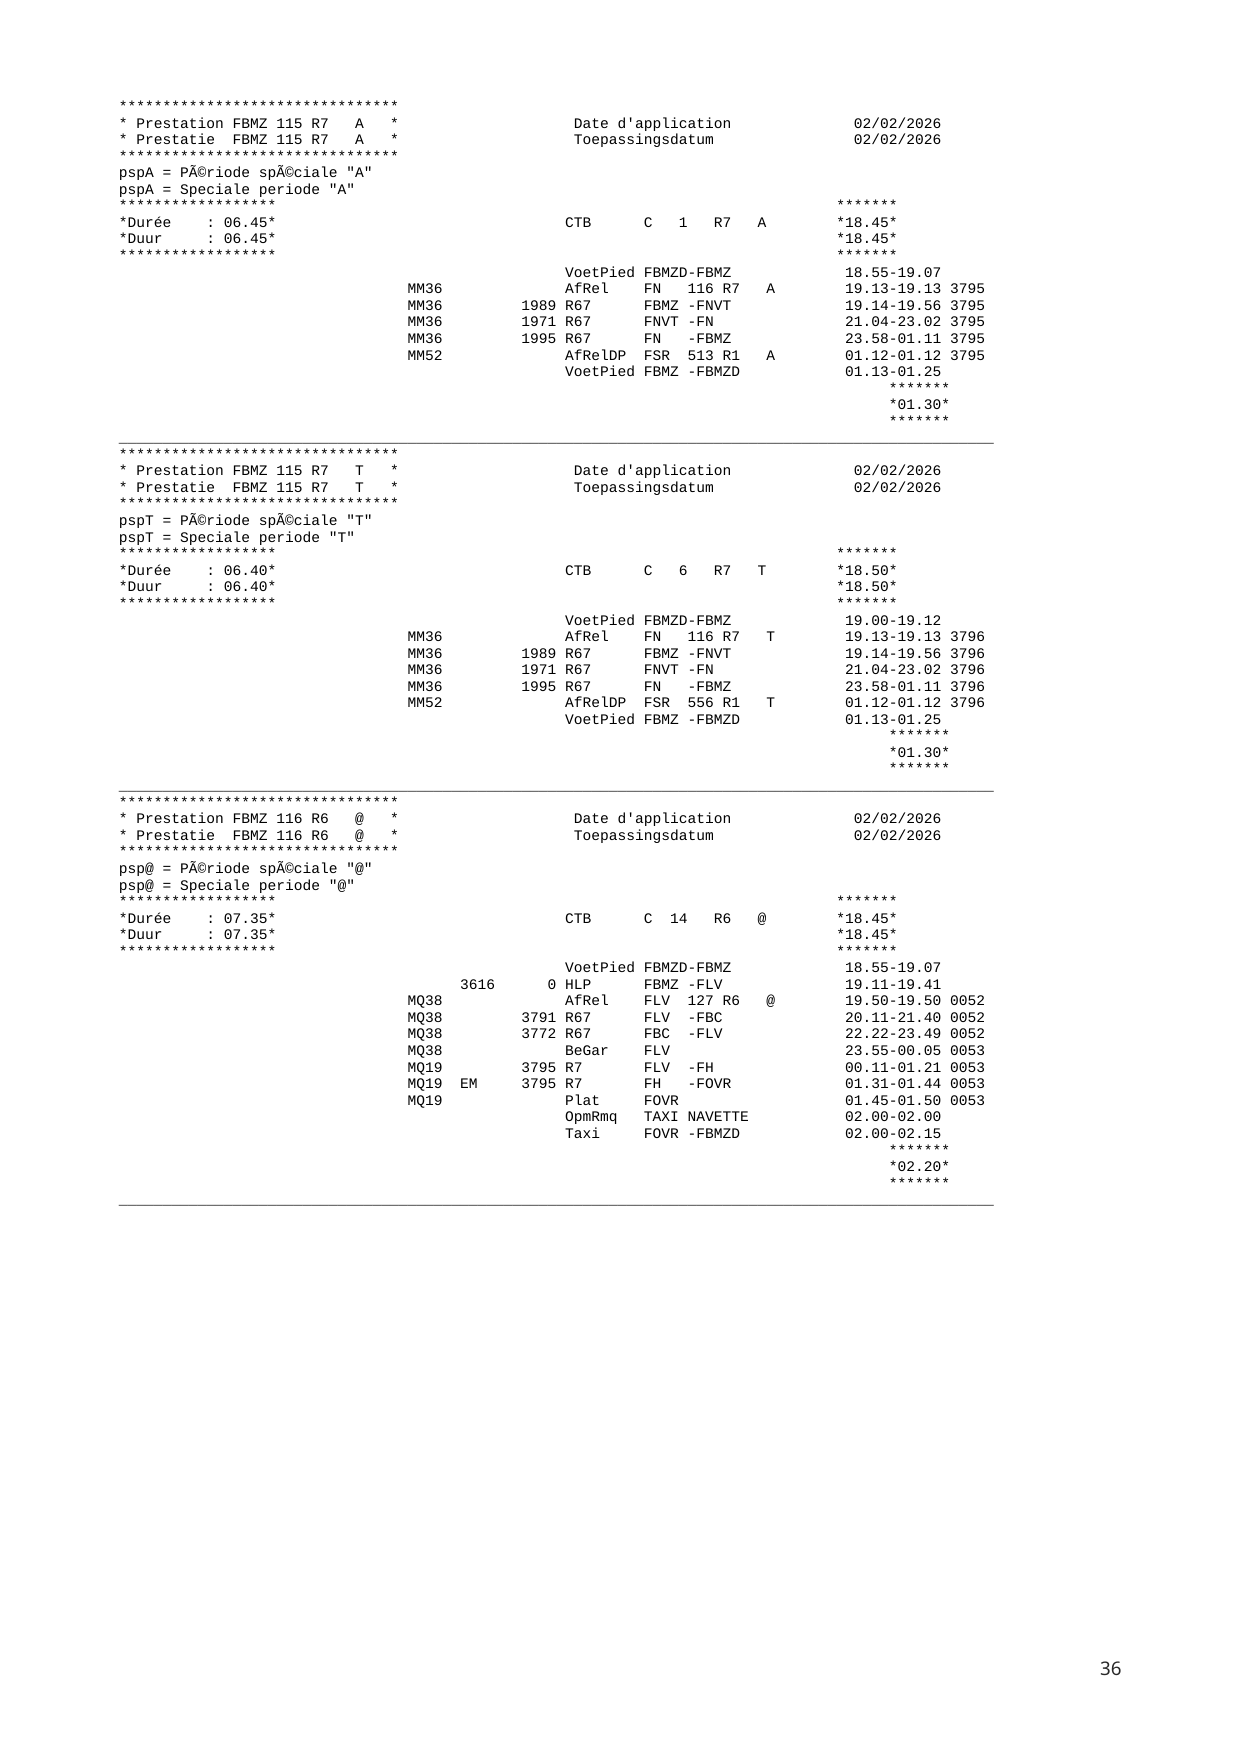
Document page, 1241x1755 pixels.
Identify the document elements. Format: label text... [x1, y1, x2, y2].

text ******************************** * Prestation FBMZ 116 R6 @ * Date d'application 02/02/2026 * Prestatie FBMZ 116 R6 @ * Toepassingsdatum 02/02/2026 ******************************** psp@ = PÃ©riode spÃ©ciale "@" psp@ = Speciale periode "@" ****************** ******* *Durée : 07.35* CTB C 14 R6 @ *18.45* *Duur : 07.35* *18.45* ****************** ******* VoetPied FBMZD-FBMZ 18.55-19.07 3616 0 HLP FBMZ -FLV 19.11-19.41 MQ38 AfRel FLV 127 R6 @ 19.50-19.50 0052 MQ38 3791 R67 FLV -FBC 20.11-21.40 0052 MQ38 3772 R67 FBC -FLV 22.22-23.49 0052 MQ38 BeGar FLV 23.55-00.05 0053 MQ19 3795 R7 FLV -FH 00.11-01.21 0053 MQ19 EM 3795 R7 FH -FOVR 01.31-01.44 0053 MQ19 Plat FOVR 01.45-01.50 0053 OpmRmq TAXI NAVETTE 02.00-02.00 Taxi FOVR -FBMZD 02.00-02.15 ******* *02.20* ******* ____________________________________________________________________________________________________ [119, 795, 1122, 1209]
text ******************************** * Prestation FBMZ 115 R7 A * Date d'application 02/02/2026 * Prestatie FBMZ 115 R7 A * Toepassingsdatum 02/02/2026 ******************************** pspA = PÃ©riode spÃ©ciale "A" pspA = Speciale periode "A" ****************** ******* *Durée : 06.45* CTB C 1 R7 A *18.45* *Duur : 06.45* *18.45* ****************** ******* VoetPied FBMZD-FBMZ 18.55-19.07 MM36 AfRel FN 116 R7 A 19.13-19.13 3795 MM36 1989 R67 FBMZ -FNVT 19.14-19.56 3795 MM36 1971 R67 FNVT -FN 21.04-23.02 3795 MM36 1995 R67 FN -FBMZ 23.58-01.11 3795 MM52 AfRelDP FSR 513 R1 A 01.12-01.12 3795 VoetPied FBMZ -FBMZD 01.13-01.25 ******* *01.30* ******* ____________________________________________________________________________________________________ [119, 99, 1122, 447]
text ******************************** * Prestation FBMZ 115 R7 T * Date d'application 02/02/2026 * Prestatie FBMZ 115 R7 T * Toepassingsdatum 02/02/2026 ******************************** pspT = PÃ©riode spÃ©ciale "T" pspT = Speciale periode "T" ****************** ******* *Durée : 06.40* CTB C 6 R7 T *18.50* *Duur : 06.40* *18.50* ****************** ******* VoetPied FBMZD-FBMZ 19.00-19.12 MM36 AfRel FN 116 R7 T 19.13-19.13 3796 MM36 1989 R67 FBMZ -FNVT 19.14-19.56 3796 MM36 1971 R67 FNVT -FN 21.04-23.02 3796 MM36 1995 R67 FN -FBMZ 23.58-01.11 3796 MM52 AfRelDP FSR 556 R1 T 01.12-01.12 3796 VoetPied FBMZ -FBMZD 01.13-01.25 ******* *01.30* ******* ____________________________________________________________________________________________________ [119, 447, 1122, 795]
